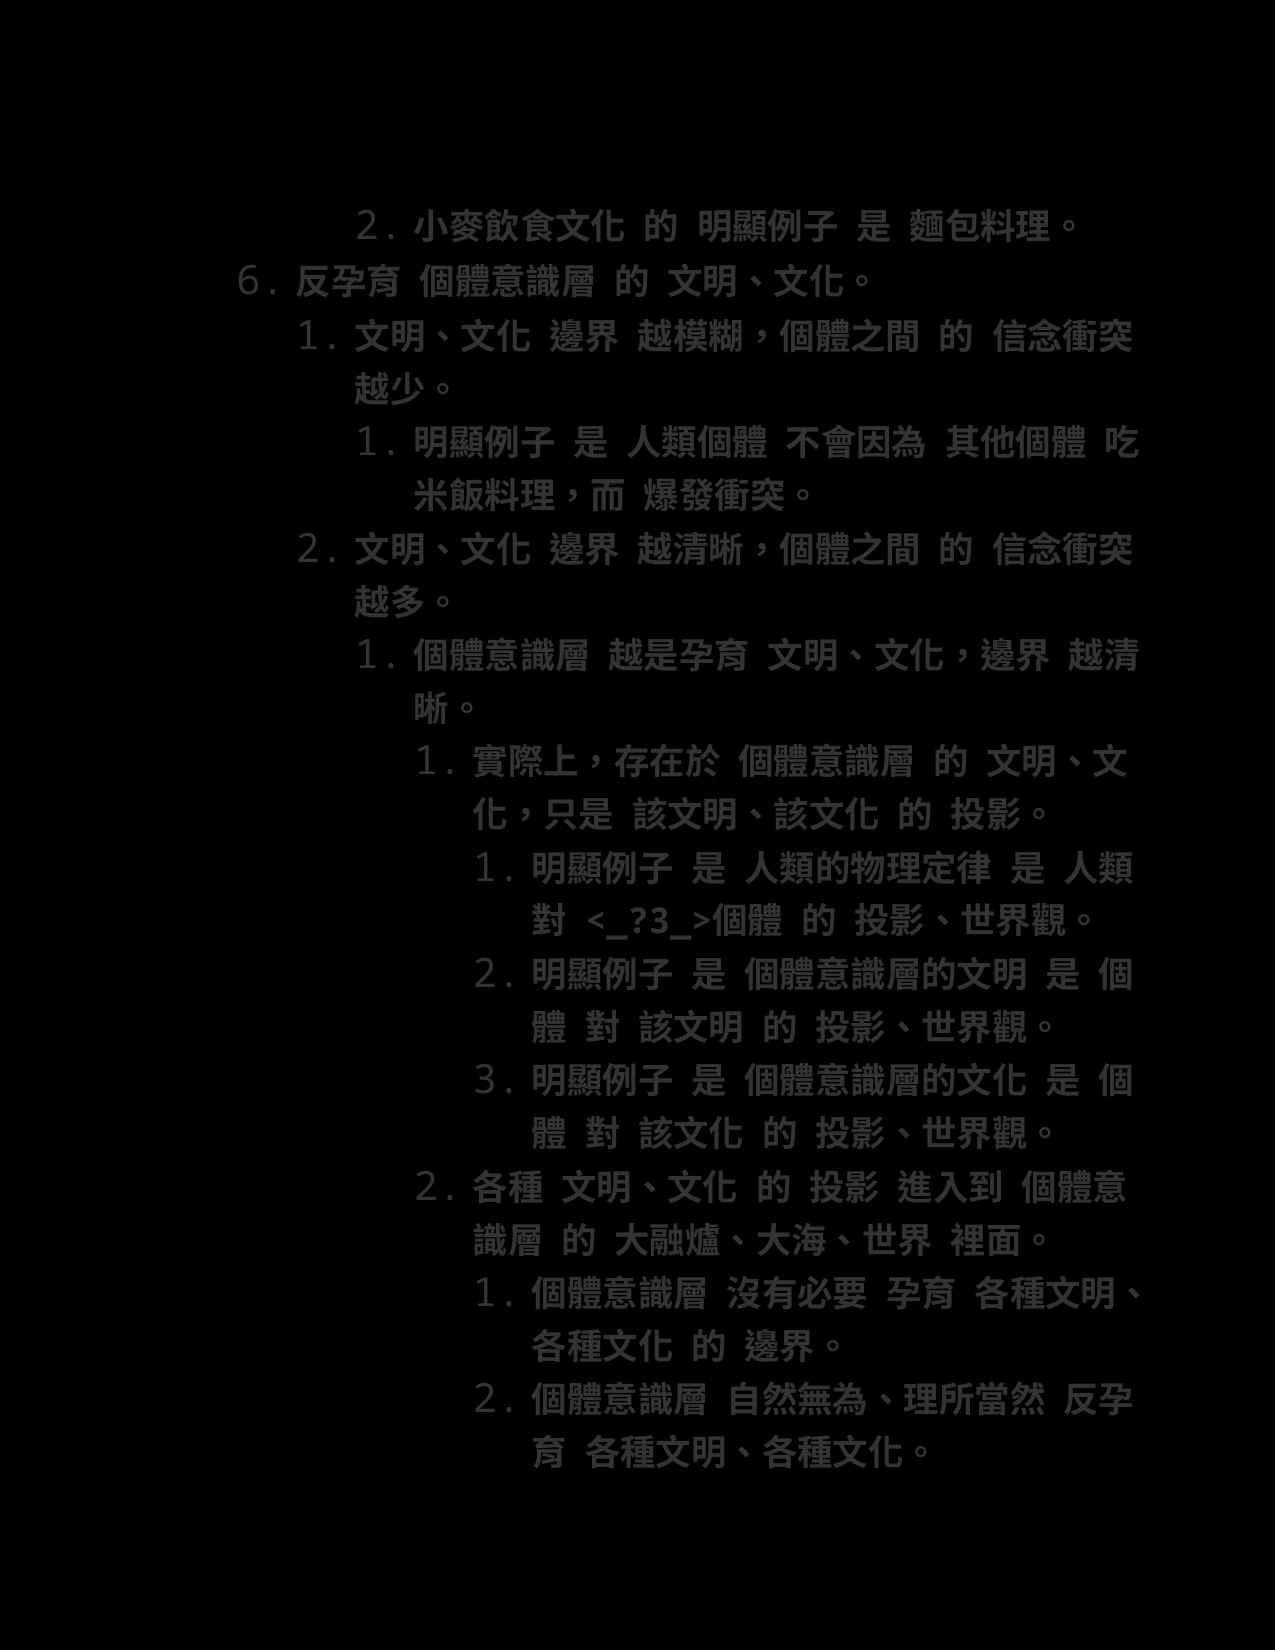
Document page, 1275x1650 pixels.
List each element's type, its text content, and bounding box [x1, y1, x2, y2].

list 文明、文化 邊界 越清晰，個體之間 的 信念衝突 越多。 [295, 519, 1157, 625]
list 小麥飲食文化 的 明顯例子 是 麵包料理。 [354, 196, 1157, 251]
list 各種 文明、文化 的 投影 進入到 個體意識層 的 大融爐、大海、世界 裡面。 [413, 1157, 1157, 1263]
list 個體意識層 自然無為、理所當然 反孕育 各種文明、各種文化。 [472, 1370, 1157, 1476]
list 文明、文化 邊界 越模糊，個體之間 的 信念衝突 越少。 [295, 306, 1157, 412]
list 明顯例子 是 個體意識層的文化 是 個體 對 該文化 的 投影、世界觀。 [472, 1051, 1157, 1157]
list 反孕育 個體意識層 的 文明、文化。 [236, 251, 1157, 306]
list 個體意識層 越是孕育 文明、文化，邊界 越清晰。 [354, 625, 1157, 731]
list 明顯例子 是 個體意識層的文明 是 個體 對 該文明 的 投影、世界觀。 [472, 944, 1157, 1051]
list 個體意識層 沒有必要 孕育 各種文明、各種文化 的 邊界。 [472, 1263, 1157, 1370]
list 明顯例子 是 人類個體 不會因為 其他個體 吃米飯料理，而 爆發衝突。 [354, 412, 1157, 519]
list 明顯例子 是 人類的物理定律 是 人類 對 <_?3_>個體 的 投影、世界觀。 [472, 838, 1157, 944]
list 實際上，存在於 個體意識層 的 文明、文化，只是 該文明、該文化 的 投影。 [413, 731, 1157, 838]
